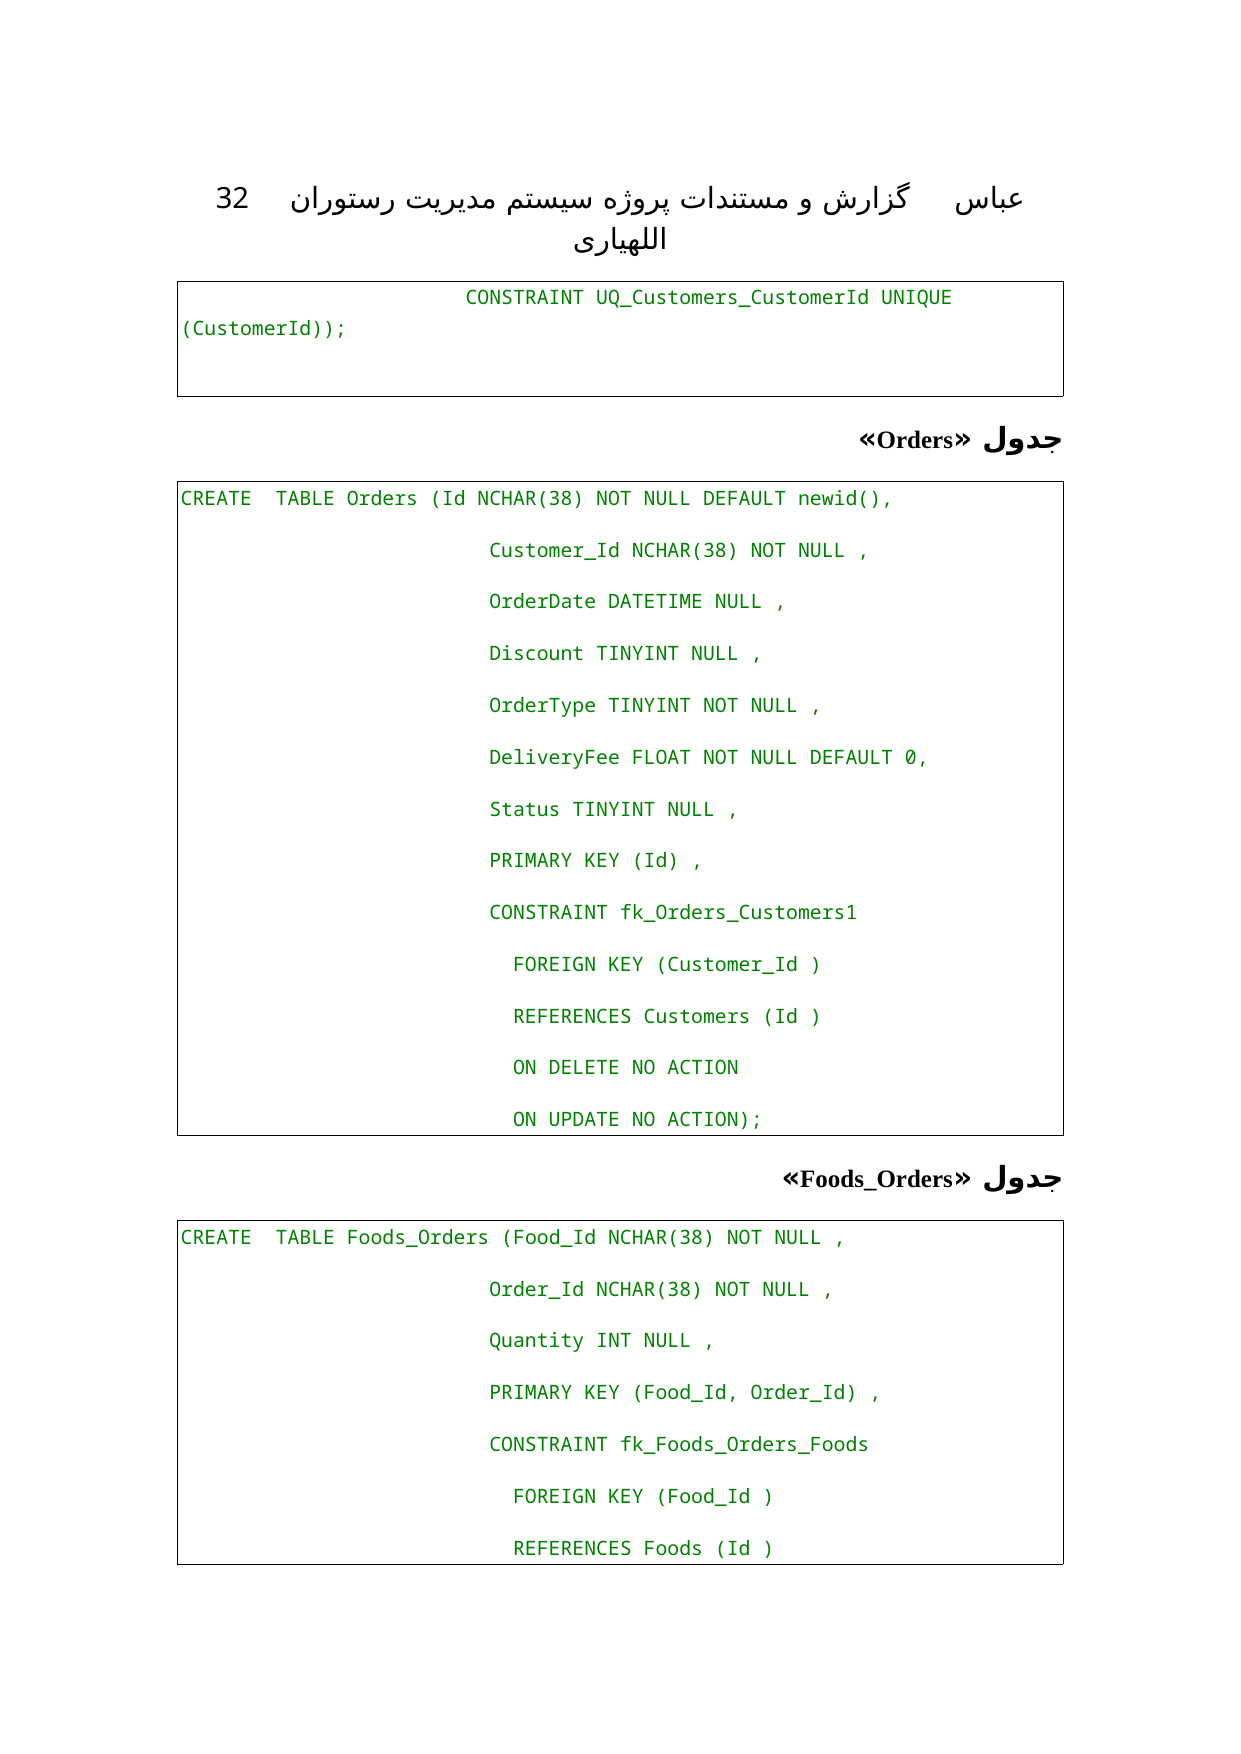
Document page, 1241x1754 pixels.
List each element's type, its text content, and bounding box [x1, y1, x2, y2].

text DeliveryFee FLOAT NOT NULL DEFAULT 0, [178, 740, 1063, 770]
text CREATE TABLE Foods_Orders (Food_Id NCHAR(38) NOT NULL , [178, 1221, 1063, 1250]
text REFERENCES Foods (Id ) [178, 1531, 1063, 1564]
text جدول «Foods_Orders» [177, 1160, 1063, 1194]
text ON DELETE NO ACTION [178, 1051, 1063, 1081]
text Quantity INT NULL , [178, 1324, 1063, 1354]
text CONSTRAINT fk_Orders_Customers1 [178, 895, 1063, 925]
text جدول «Orders» [177, 421, 1063, 455]
text Discount TINYINT NULL , [178, 636, 1063, 666]
text CREATE TABLE Orders (Id NCHAR(38) NOT NULL DEFAULT newid(), [178, 482, 1063, 511]
text OrderType TINYINT NOT NULL , [178, 688, 1063, 718]
text REFERENCES Customers (Id ) [178, 999, 1063, 1029]
text ON UPDATE NO ACTION); [178, 1102, 1063, 1135]
text OrderDate DATETIME NULL , [178, 584, 1063, 615]
text PRIMARY KEY (Food_Id, Order_Id) , [178, 1375, 1063, 1406]
text FOREIGN KEY (Customer_Id ) [178, 947, 1063, 977]
text Customer_Id NCHAR(38) NOT NULL , [178, 533, 1063, 563]
text FOREIGN KEY (Food_Id ) [178, 1479, 1063, 1509]
text Order_Id NCHAR(38) NOT NULL , [178, 1272, 1063, 1302]
text CONSTRAINT fk_Foods_Orders_Foods [178, 1427, 1063, 1457]
text CONSTRAINT UQ_Customers_CustomerId UNIQUE (CustomerId)); [178, 282, 1063, 342]
text PRIMARY KEY (Id) , [178, 843, 1063, 873]
text Status TINYINT NULL , [178, 792, 1063, 822]
